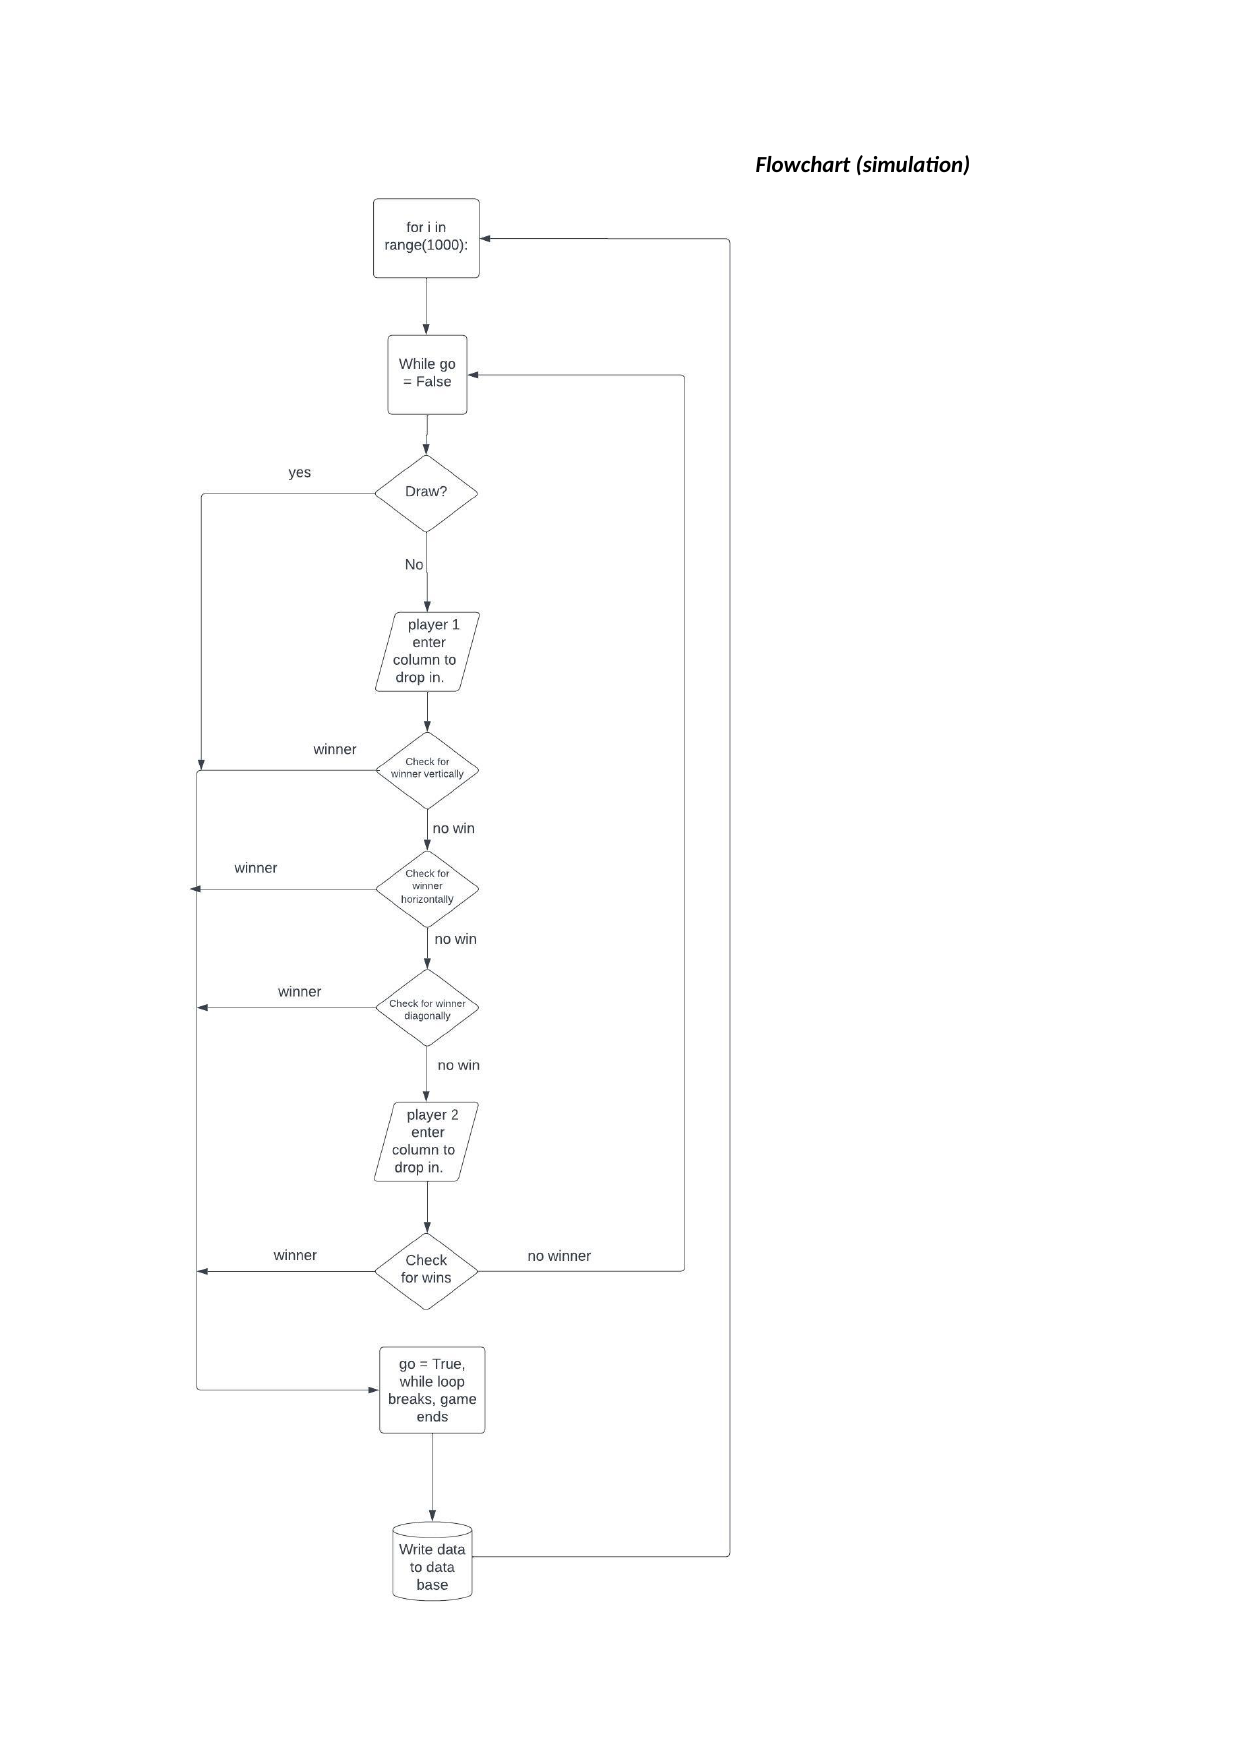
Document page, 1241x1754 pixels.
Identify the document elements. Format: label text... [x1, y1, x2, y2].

text Flowchart (simulation) [150, 150, 1090, 1604]
